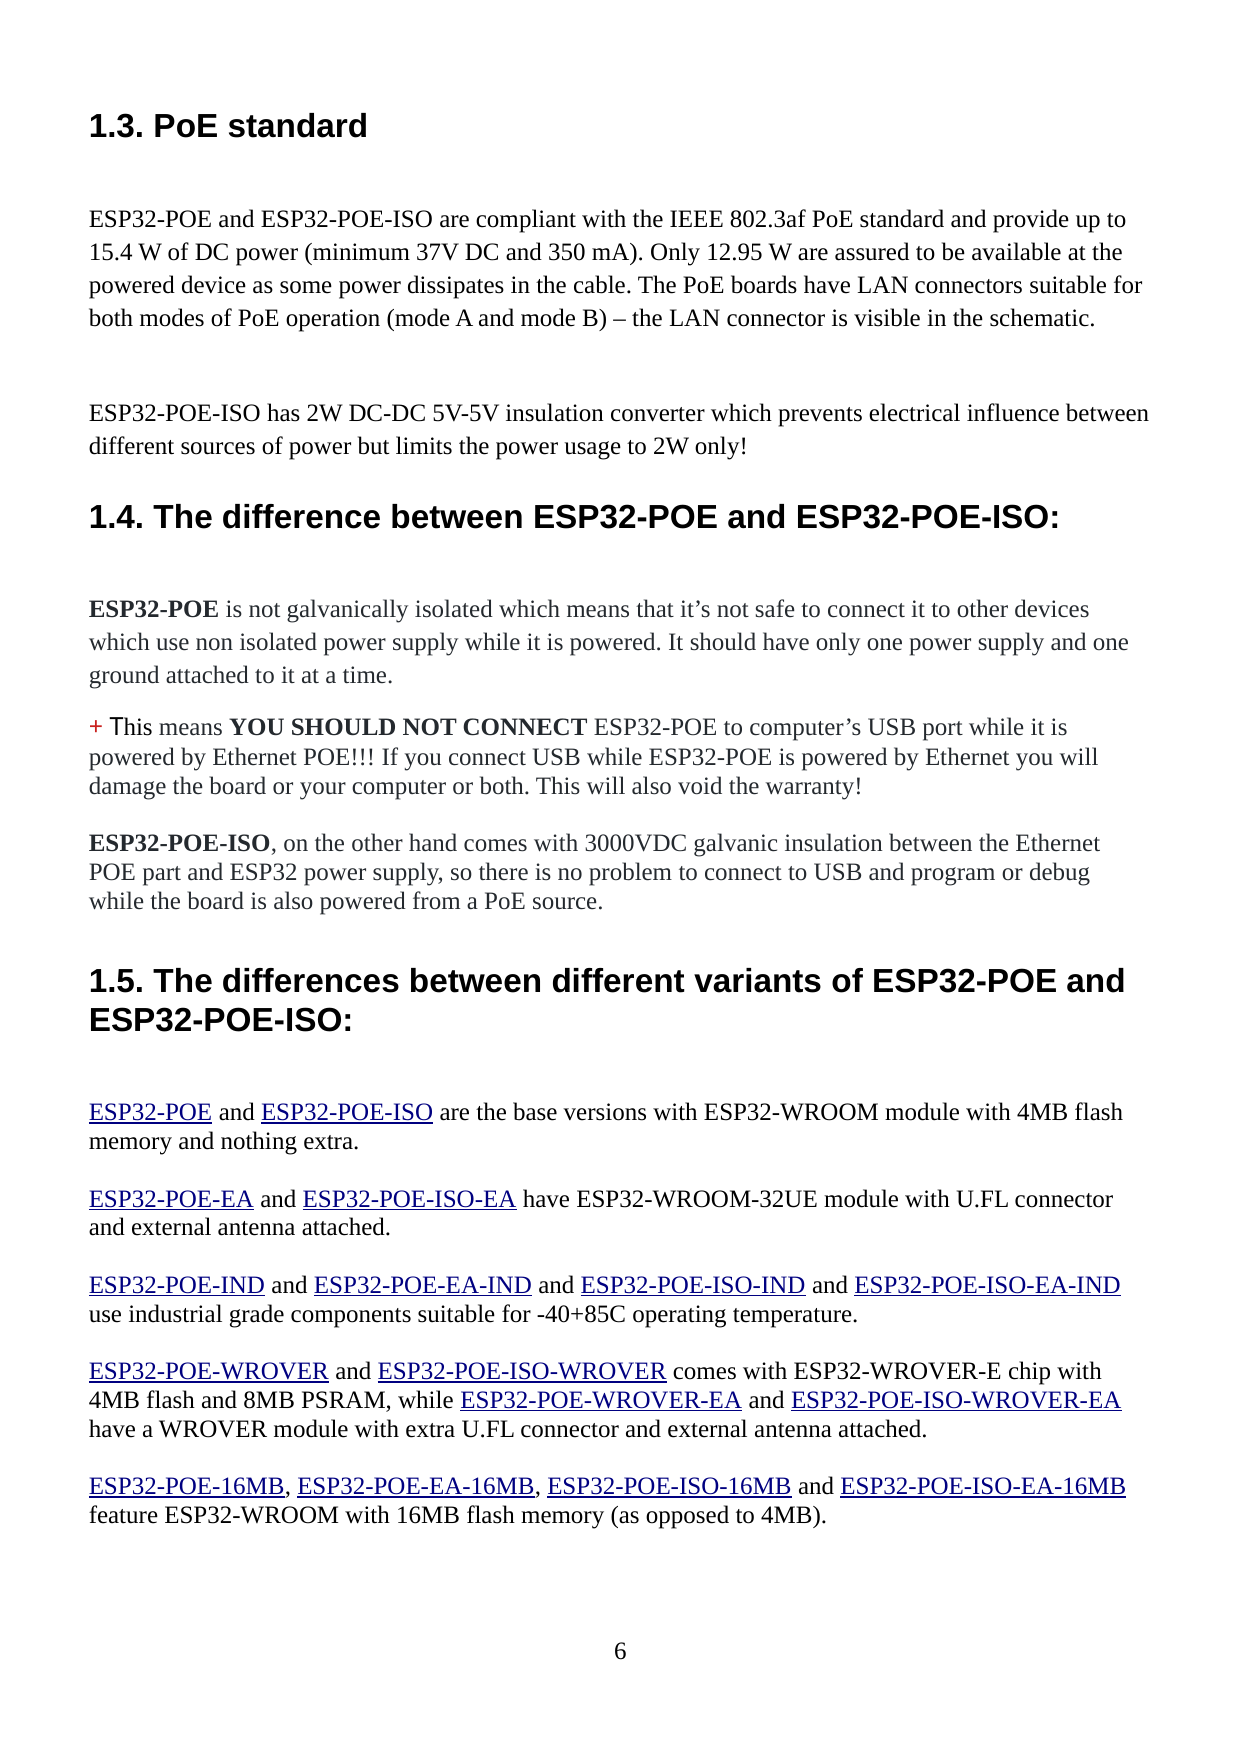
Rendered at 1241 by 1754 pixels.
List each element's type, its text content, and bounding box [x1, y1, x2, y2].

subtitle 1.3. PoE standard [88, 106, 1152, 145]
text ESP32-POE-ISO, on the other hand comes with 3000VDC galvanic insulation between the Ethernet POE part and ESP32 power supply, so there is no problem to connect to USB and program or debug while the board is also powered from a PoE source. [88, 828, 1152, 915]
text ESP32-POE and ESP32-POE-ISO are compliant with the IEEE 802.3af PoE standard and provide up to 15.4 W of DC power (minimum 37V DC and 350 mA). Only 12.95 W are assured to be available at the powered device as some power dissipates in the cable. The PoE boards have LAN connectors suitable for both modes of PoE operation (mode A and mode B) – the LAN connector is visible in the schematic. [88, 204, 1152, 332]
text + This means YOU SHOULD NOT CONNECT ESP32-POE to computer’s USB port while it is powered by Ethernet POE!!! If you connect USB while ESP32-POE is powered by Ethernet you will damage the board or your computer or both. This will also void the warranty! [88, 708, 1152, 800]
text ESP32-POE-ISO has 2W DC-DC 5V-5V insulation converter which prevents electrical influence between different sources of power but limits the power usage to 2W only! [88, 398, 1152, 460]
subtitle 1.5. The differences between different variants of ESP32-POE and ESP32-POE-ISO: [88, 961, 1152, 1038]
text ESP32-POE and ESP32-POE-ISO are the base versions with ESP32-WROOM module with 4MB flash memory and nothing extra. [88, 1097, 1152, 1155]
subtitle 1.4. The difference between ESP32-POE and ESP32-POE-ISO: [88, 497, 1152, 535]
text ESP32-POE-EA and ESP32-POE-ISO-EA have ESP32-WROOM-32UE module with U.FL connector and external antenna attached. ESP32-POE-IND and ESP32-POE-EA-IND and ESP32-POE-ISO-IND and ESP32-POE-ISO-EA-IND use industrial grade components suitable for -40+85C operating temperature. ESP32-POE-WROVER and ESP32-POE-ISO-WROVER comes with ESP32-WROVER-E chip with 4MB flash and 8MB PSRAM, while ESP32-POE-WROVER-EA and ESP32-POE-ISO-WROVER-EA have a WROVER module with extra U.FL connector and external antenna attached. [88, 1184, 1152, 1442]
text ESP32-POE-16MB, ESP32-POE-EA-16MB, ESP32-POE-ISO-16MB and ESP32-POE-ISO-EA-16MB feature ESP32-WROOM with 16MB flash memory (as opposed to 4MB). [88, 1471, 1152, 1529]
text ESP32-POE is not galvanically isolated which means that it’s not safe to connect it to other devices which use non isolated power supply while it is powered. It should have only one power supply and one ground attached to it at a time. [88, 594, 1152, 689]
